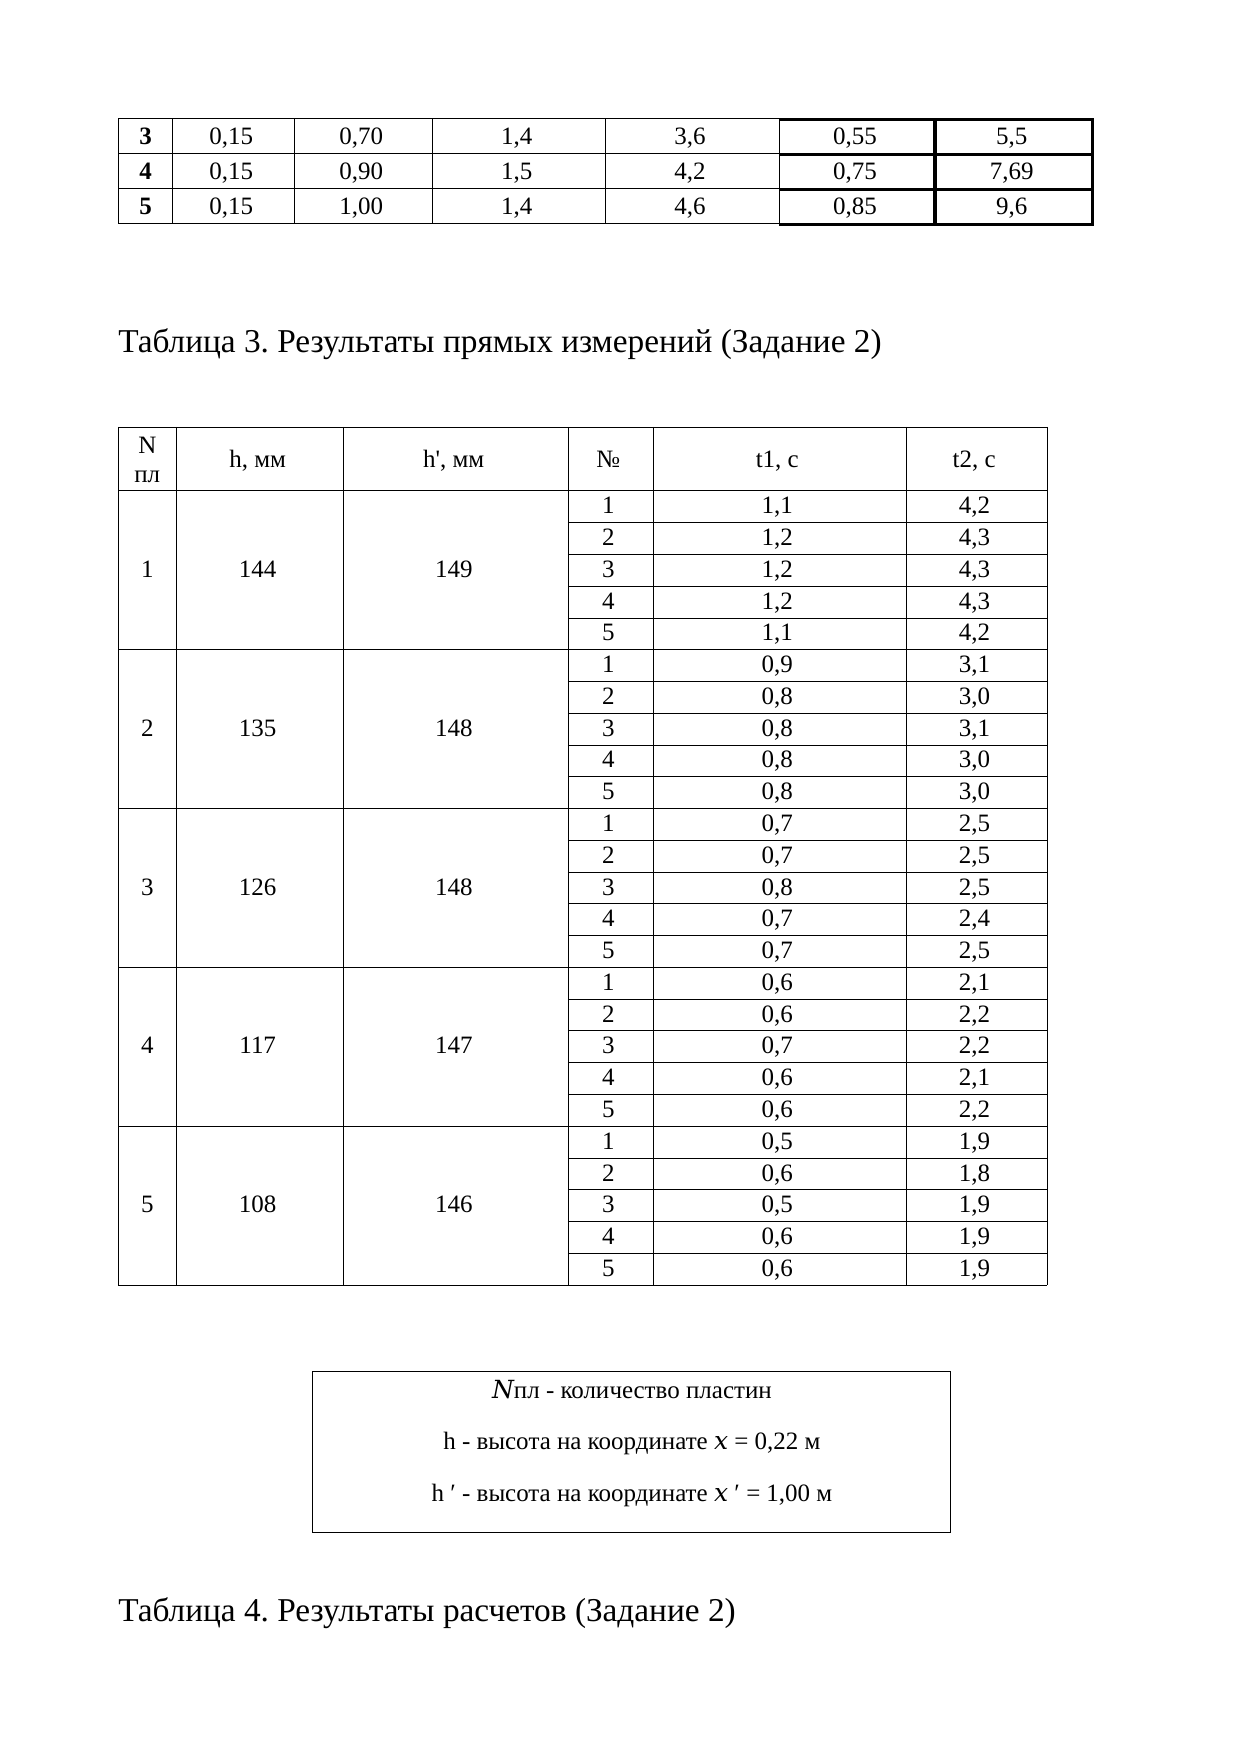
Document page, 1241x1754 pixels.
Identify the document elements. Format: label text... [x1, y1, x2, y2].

table_cell 2 [569, 1000, 653, 1030]
table_cell 0,15 [173, 154, 294, 188]
table_cell 5 [119, 189, 172, 222]
table_cell 4 [569, 746, 653, 776]
table_cell 3 [119, 809, 176, 967]
table_cell 4,2 [606, 154, 779, 188]
table_cell 146 [344, 1127, 568, 1284]
table_cell 0,6 [654, 1000, 906, 1030]
table_cell 135 [177, 650, 343, 808]
table_cell 2 [569, 1159, 653, 1189]
table_cell 1,8 [907, 1159, 1047, 1189]
table_cell 3 [119, 119, 172, 153]
table_header h', мм [344, 428, 568, 490]
table_cell 2 [569, 523, 653, 554]
table_cell 4 [569, 1063, 653, 1094]
table_cell 0,5 [654, 1127, 906, 1157]
table_cell 1,1 [654, 491, 906, 522]
table_cell 0,6 [654, 968, 906, 999]
table_cell 3,0 [907, 777, 1047, 808]
table_cell 0,8 [654, 746, 906, 776]
text Таблица 3. Результаты прямых измерений (Задание 2) [118, 321, 1122, 360]
table_cell 4,3 [907, 523, 1047, 554]
table_cell 1,9 [907, 1222, 1047, 1253]
table_cell 0,8 [654, 714, 906, 744]
table_cell 3,0 [907, 746, 1047, 776]
table_cell 0,7 [654, 1031, 906, 1062]
table_cell 4,3 [907, 587, 1047, 617]
table_header t2, с [907, 428, 1047, 490]
table_cell 4,2 [907, 619, 1047, 649]
table_cell 144 [177, 491, 343, 649]
text Таблица 4. Результаты расчетов (Задание 2) [118, 1591, 1122, 1629]
table_cell 1 [569, 491, 653, 522]
table_cell 3 [569, 714, 653, 744]
table_cell 0,90 [295, 154, 432, 188]
table_cell 0,8 [654, 873, 906, 903]
table_cell 3 [569, 1031, 653, 1062]
table_cell 148 [344, 809, 568, 967]
table_cell 2,5 [907, 873, 1047, 903]
table_cell 1 [569, 650, 653, 681]
table_cell 4 [569, 587, 653, 617]
table_cell 0,70 [295, 119, 432, 153]
table_cell 3,1 [907, 650, 1047, 681]
table_header 𝑁пл - количество пластин h - высота на координате 𝑥 = 0,22 м h ′ - высота на координате 𝑥 ′ = 1,00 м [313, 1372, 950, 1532]
table_cell 1 [569, 968, 653, 999]
table_cell 0,6 [654, 1159, 906, 1189]
table_cell 2,5 [907, 809, 1047, 840]
table_cell 5 [569, 777, 653, 808]
table_cell 5 [569, 619, 653, 649]
table_cell 2,1 [907, 1063, 1047, 1094]
table_cell 1,9 [907, 1127, 1047, 1157]
table_cell 1 [569, 1127, 653, 1157]
table_cell 2,1 [907, 968, 1047, 999]
table_cell 1,2 [654, 587, 906, 617]
table_cell 5 [569, 1254, 653, 1284]
table_cell 4 [119, 154, 172, 188]
table_cell 1,9 [907, 1190, 1047, 1221]
table_cell 4 [119, 968, 176, 1126]
table_cell 3,0 [907, 682, 1047, 713]
table_cell 4,2 [907, 491, 1047, 522]
table_cell 1 [569, 809, 653, 840]
table_cell 0,55 [780, 121, 933, 153]
table_cell 1 [119, 491, 176, 649]
table_cell 1,4 [433, 189, 605, 222]
table_header N пл [119, 428, 176, 490]
table_cell 2,5 [907, 936, 1047, 967]
table_cell 0,6 [654, 1095, 906, 1126]
table_header № [569, 428, 653, 490]
table_cell 5 [119, 1127, 176, 1284]
table_cell 0,6 [654, 1063, 906, 1094]
table_cell 148 [344, 650, 568, 808]
table_cell 3 [569, 1190, 653, 1221]
table_cell 5 [569, 1095, 653, 1126]
table_cell 0,7 [654, 936, 906, 967]
table_cell 126 [177, 809, 343, 967]
table_cell 0,15 [173, 189, 294, 222]
table_cell 0,8 [654, 777, 906, 808]
table_cell 4,6 [606, 189, 779, 222]
table_cell 0,7 [654, 841, 906, 872]
table_cell 1,2 [654, 523, 906, 554]
table_cell 2,5 [907, 841, 1047, 872]
table_cell 0,6 [654, 1254, 906, 1284]
table_cell 108 [177, 1127, 343, 1284]
table_cell 4,3 [907, 555, 1047, 586]
table_cell 3,1 [907, 714, 1047, 744]
table_cell 147 [344, 968, 568, 1126]
table_cell 5 [569, 936, 653, 967]
table_cell 0,7 [654, 809, 906, 840]
table_cell 3 [569, 555, 653, 586]
table_header h, мм [177, 428, 343, 490]
table_cell 1,2 [654, 555, 906, 586]
table_cell 0,6 [654, 1222, 906, 1253]
table_cell 117 [177, 968, 343, 1126]
table_cell 0,15 [173, 119, 294, 153]
table_cell 1,5 [433, 154, 605, 188]
table_cell 2,2 [907, 1000, 1047, 1030]
table_cell 3 [569, 873, 653, 903]
table_cell 0,9 [654, 650, 906, 681]
table_cell 1,9 [907, 1254, 1047, 1284]
table_cell 2 [119, 650, 176, 808]
table_cell 0,75 [780, 156, 933, 188]
table_cell 7,69 [937, 156, 1091, 188]
table_cell 0,5 [654, 1190, 906, 1221]
table_cell 2 [569, 841, 653, 872]
table_cell 4 [569, 904, 653, 935]
table_cell 9,6 [937, 191, 1091, 222]
table_cell 0,85 [780, 191, 933, 222]
table_cell 0,7 [654, 904, 906, 935]
table_cell 3,6 [606, 119, 779, 153]
table_cell 2,2 [907, 1095, 1047, 1126]
table_cell 5,5 [937, 121, 1091, 153]
table_cell 1,00 [295, 189, 432, 222]
table_cell 2,4 [907, 904, 1047, 935]
table_header t1, с [654, 428, 906, 490]
table_cell 2,2 [907, 1031, 1047, 1062]
table_cell 149 [344, 491, 568, 649]
table_cell 1,4 [433, 119, 605, 153]
table_cell 1,1 [654, 619, 906, 649]
table_cell 4 [569, 1222, 653, 1253]
table_cell 0,8 [654, 682, 906, 713]
table_cell 2 [569, 682, 653, 713]
